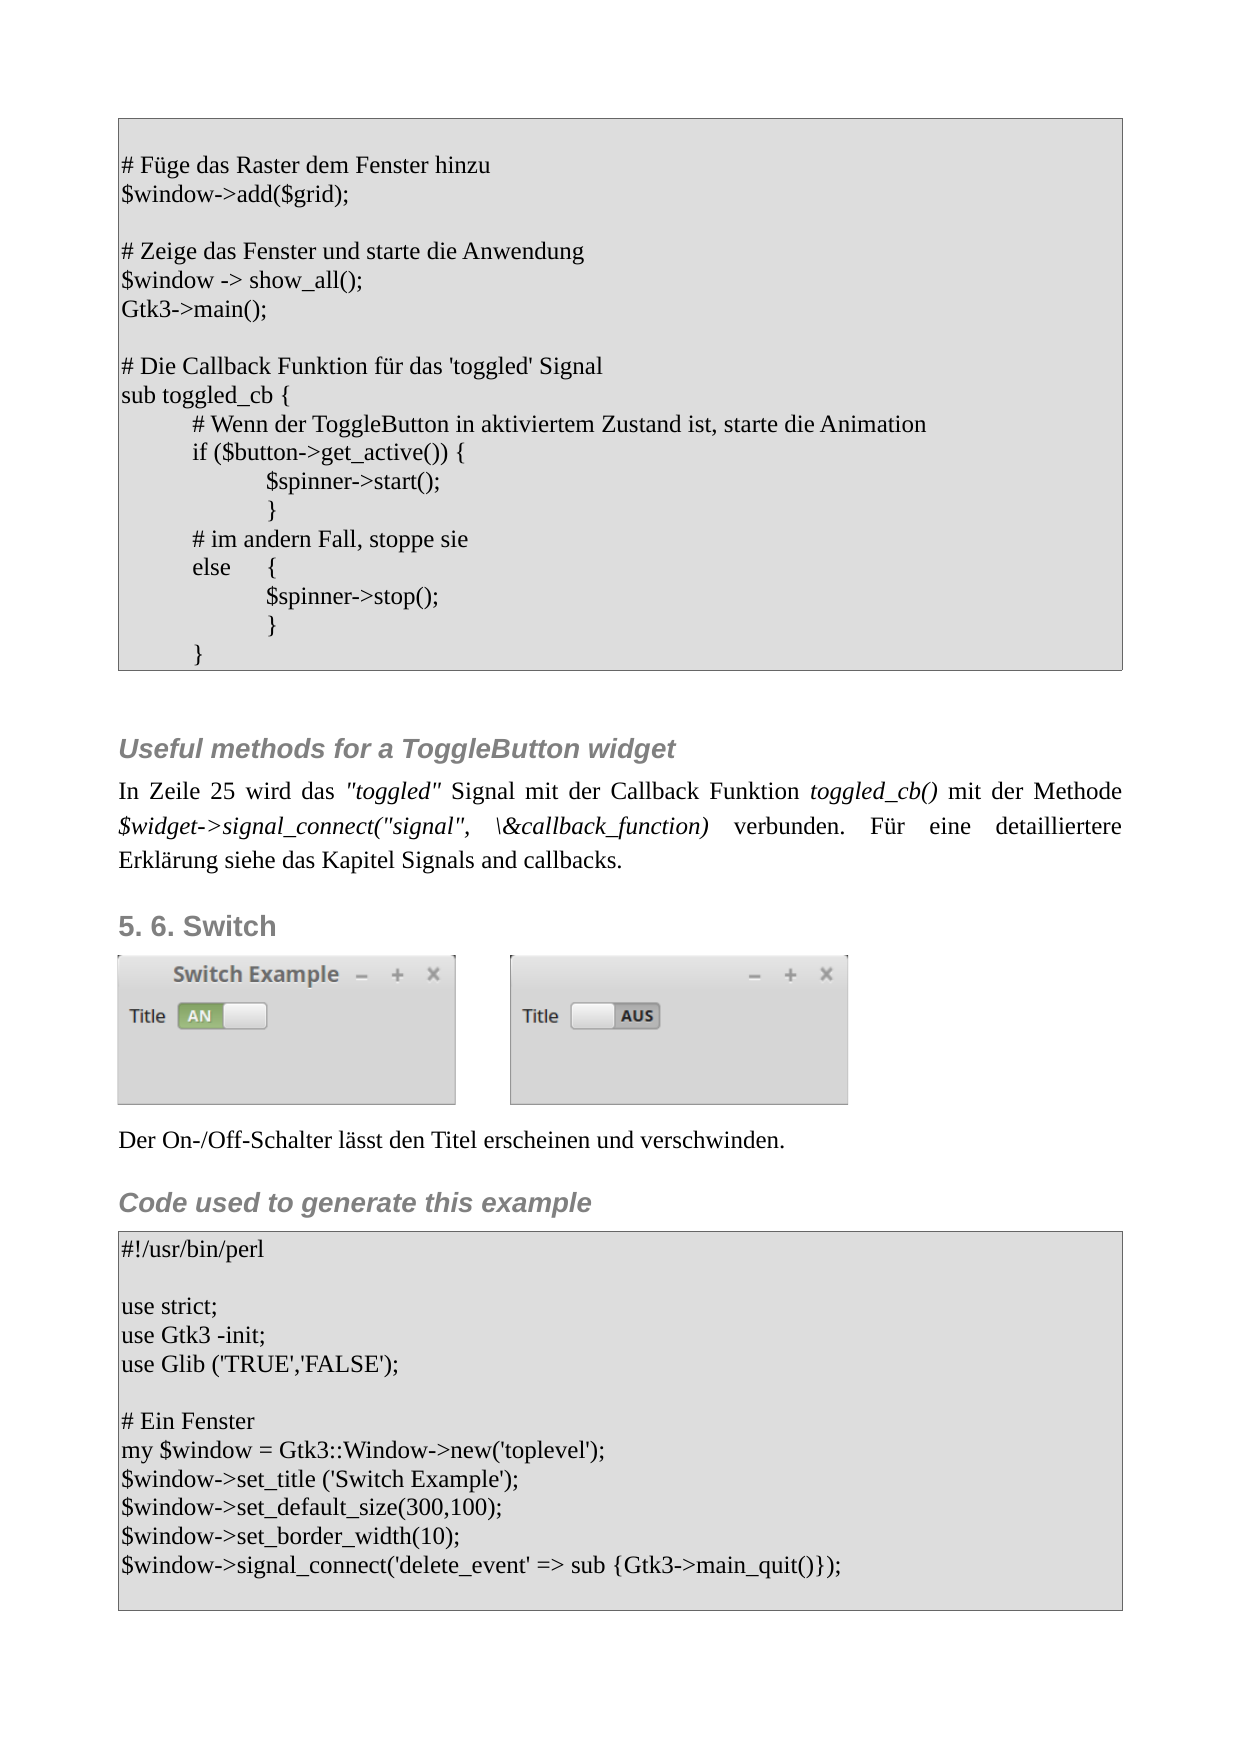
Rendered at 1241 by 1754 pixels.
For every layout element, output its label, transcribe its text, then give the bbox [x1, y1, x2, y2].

text use Glib ('TRUE','FALSE'); [119, 1346, 1122, 1374]
text Der On-/Off-Schalter lässt den Titel erscheinen und verschwinden. [118, 1125, 1122, 1153]
subtitle Code used to generate this example [118, 1186, 1122, 1218]
text # Ein Fenster [119, 1403, 1122, 1432]
text $spinner->stop(); [119, 578, 1122, 607]
subtitle Useful methods for a ToggleButton widget [118, 732, 1122, 764]
text $window->signal_connect('delete_event' => sub {Gtk3->main_quit()}); [119, 1547, 1122, 1576]
text Gtk3->main(); [119, 291, 1122, 319]
picture [510, 955, 849, 1105]
text my $window = Gtk3::Window->new('toplevel'); [119, 1432, 1122, 1461]
text $window->set_border_width(10); [119, 1518, 1122, 1547]
text #!/usr/bin/perl [119, 1232, 1122, 1259]
text $window->set_title ('Switch Example'); [119, 1461, 1122, 1489]
text use Gtk3 -init; [119, 1317, 1122, 1346]
text else { [119, 549, 1122, 578]
subtitle 5. 6. Switch [118, 909, 1122, 942]
text } [119, 492, 1122, 521]
text $spinner->start(); [119, 463, 1122, 492]
text if ($button->get_active()) { [119, 434, 1122, 463]
picture [117, 955, 456, 1105]
text } [119, 636, 1122, 670]
text sub toggled_cb { [119, 377, 1122, 406]
text # Füge das Raster dem Fenster hinzu [119, 147, 1122, 176]
text $window -> show_all(); [119, 262, 1122, 291]
text $window->add($grid); [119, 176, 1122, 204]
text # Wenn der ToggleButton in aktiviertem Zustand ist, starte die Animation [119, 406, 1122, 434]
text In Zeile 25 wird das "toggled" Signal mit der Callback Funktion toggled_cb() mit der Methode $widget->signal_connect("signal", \&callback_function) verbunden. Für eine detailliertere Erklärung siehe das Kapitel Signals and callbacks. [118, 776, 1122, 874]
text $window->set_default_size(300,100); [119, 1489, 1122, 1518]
text # Die Callback Funktion für das 'toggled' Signal [119, 348, 1122, 377]
text # im andern Fall, stoppe sie [119, 521, 1122, 549]
text # Zeige das Fenster und starte die Anwendung [119, 233, 1122, 262]
text } [119, 607, 1122, 636]
text use strict; [119, 1288, 1122, 1317]
